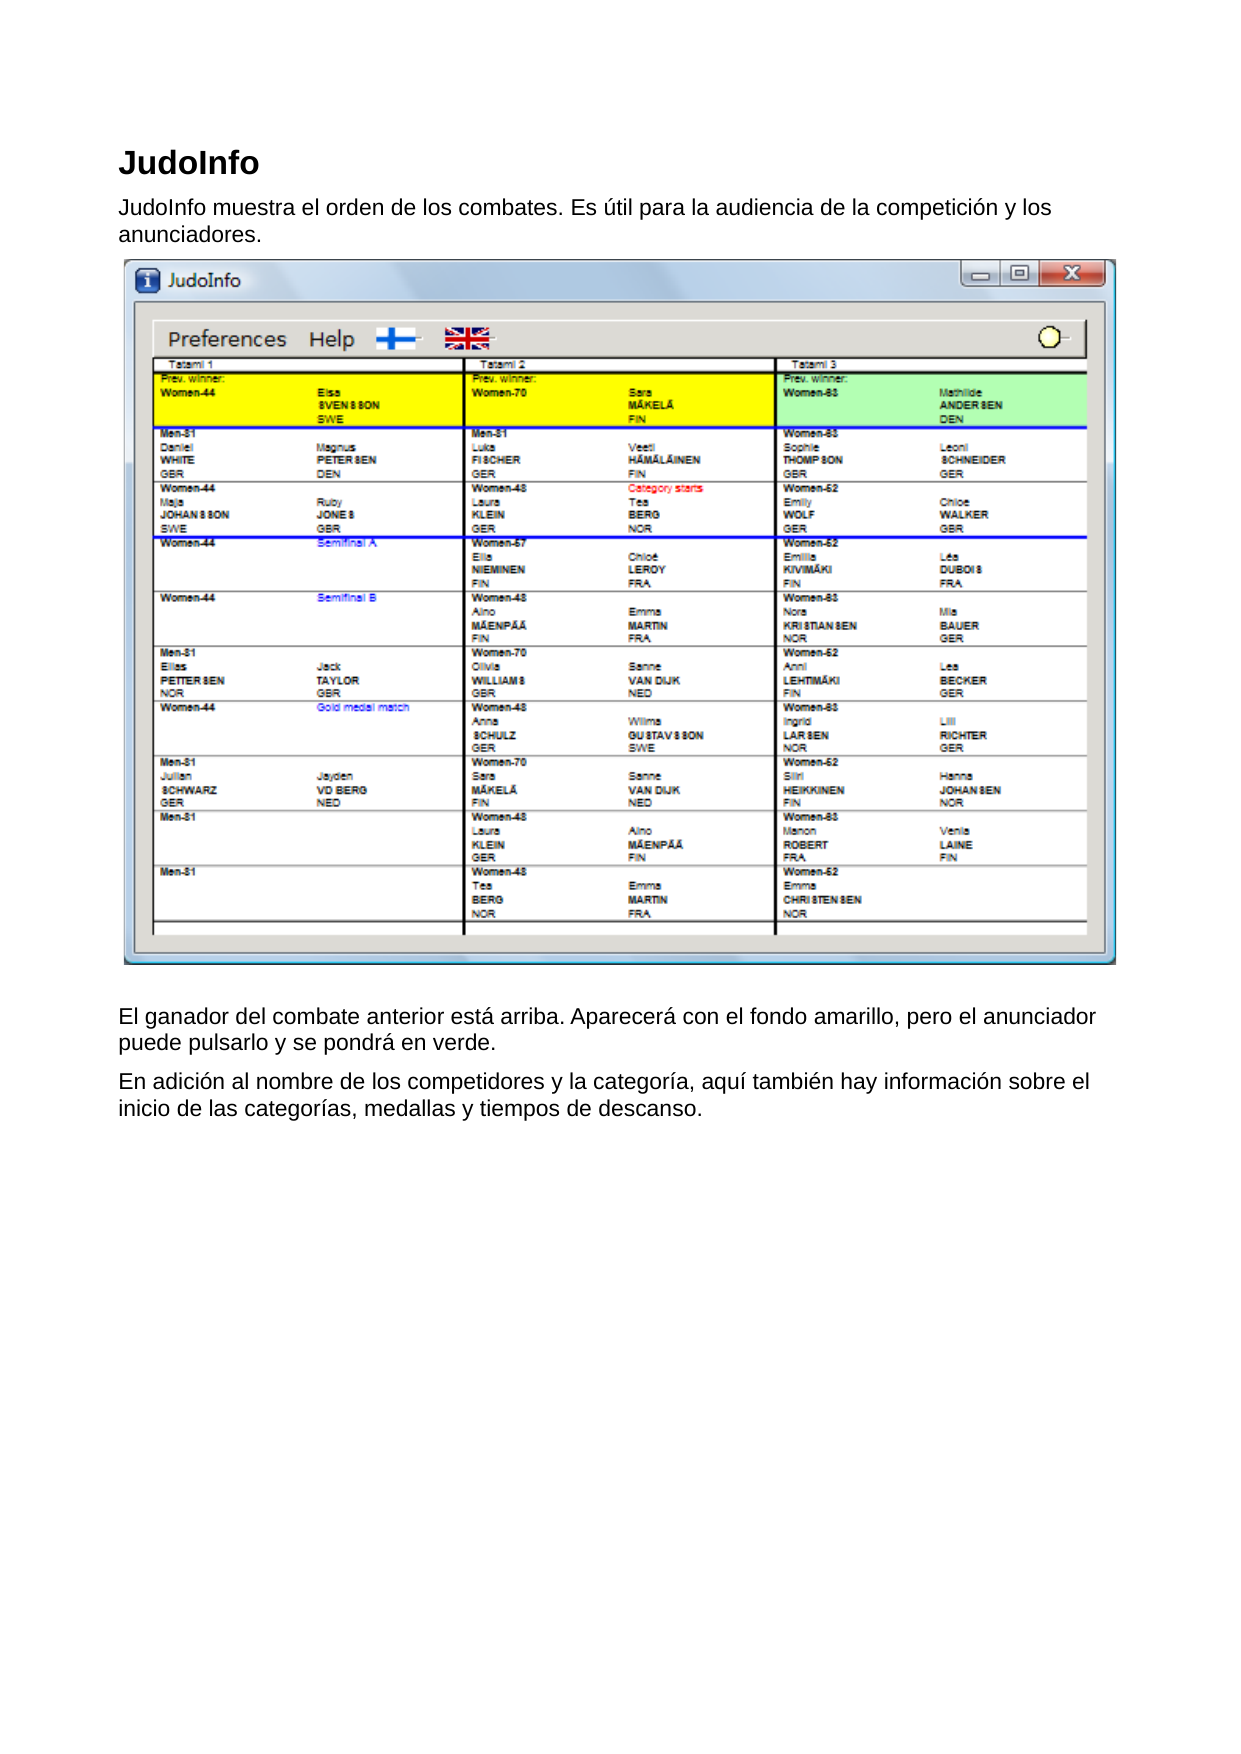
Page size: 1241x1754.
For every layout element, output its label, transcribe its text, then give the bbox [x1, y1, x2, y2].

text JudoInfo muestra el orden de los combates. Es útil para la audiencia de la competición y los anunciadores. [118, 194, 1122, 247]
subtitle JudoInfo [118, 143, 1122, 182]
text El ganador del combate anterior está arriba. Aparecerá con el fondo amarillo, pero el anunciador puede pulsarlo y se pondrá en verde. [118, 1003, 1122, 1056]
picture [123, 259, 1117, 965]
text En adición al nombre de los competidores y la categoría, aquí también hay información sobre el inicio de las categorías, medallas y tiempos de descanso. [118, 1068, 1122, 1121]
